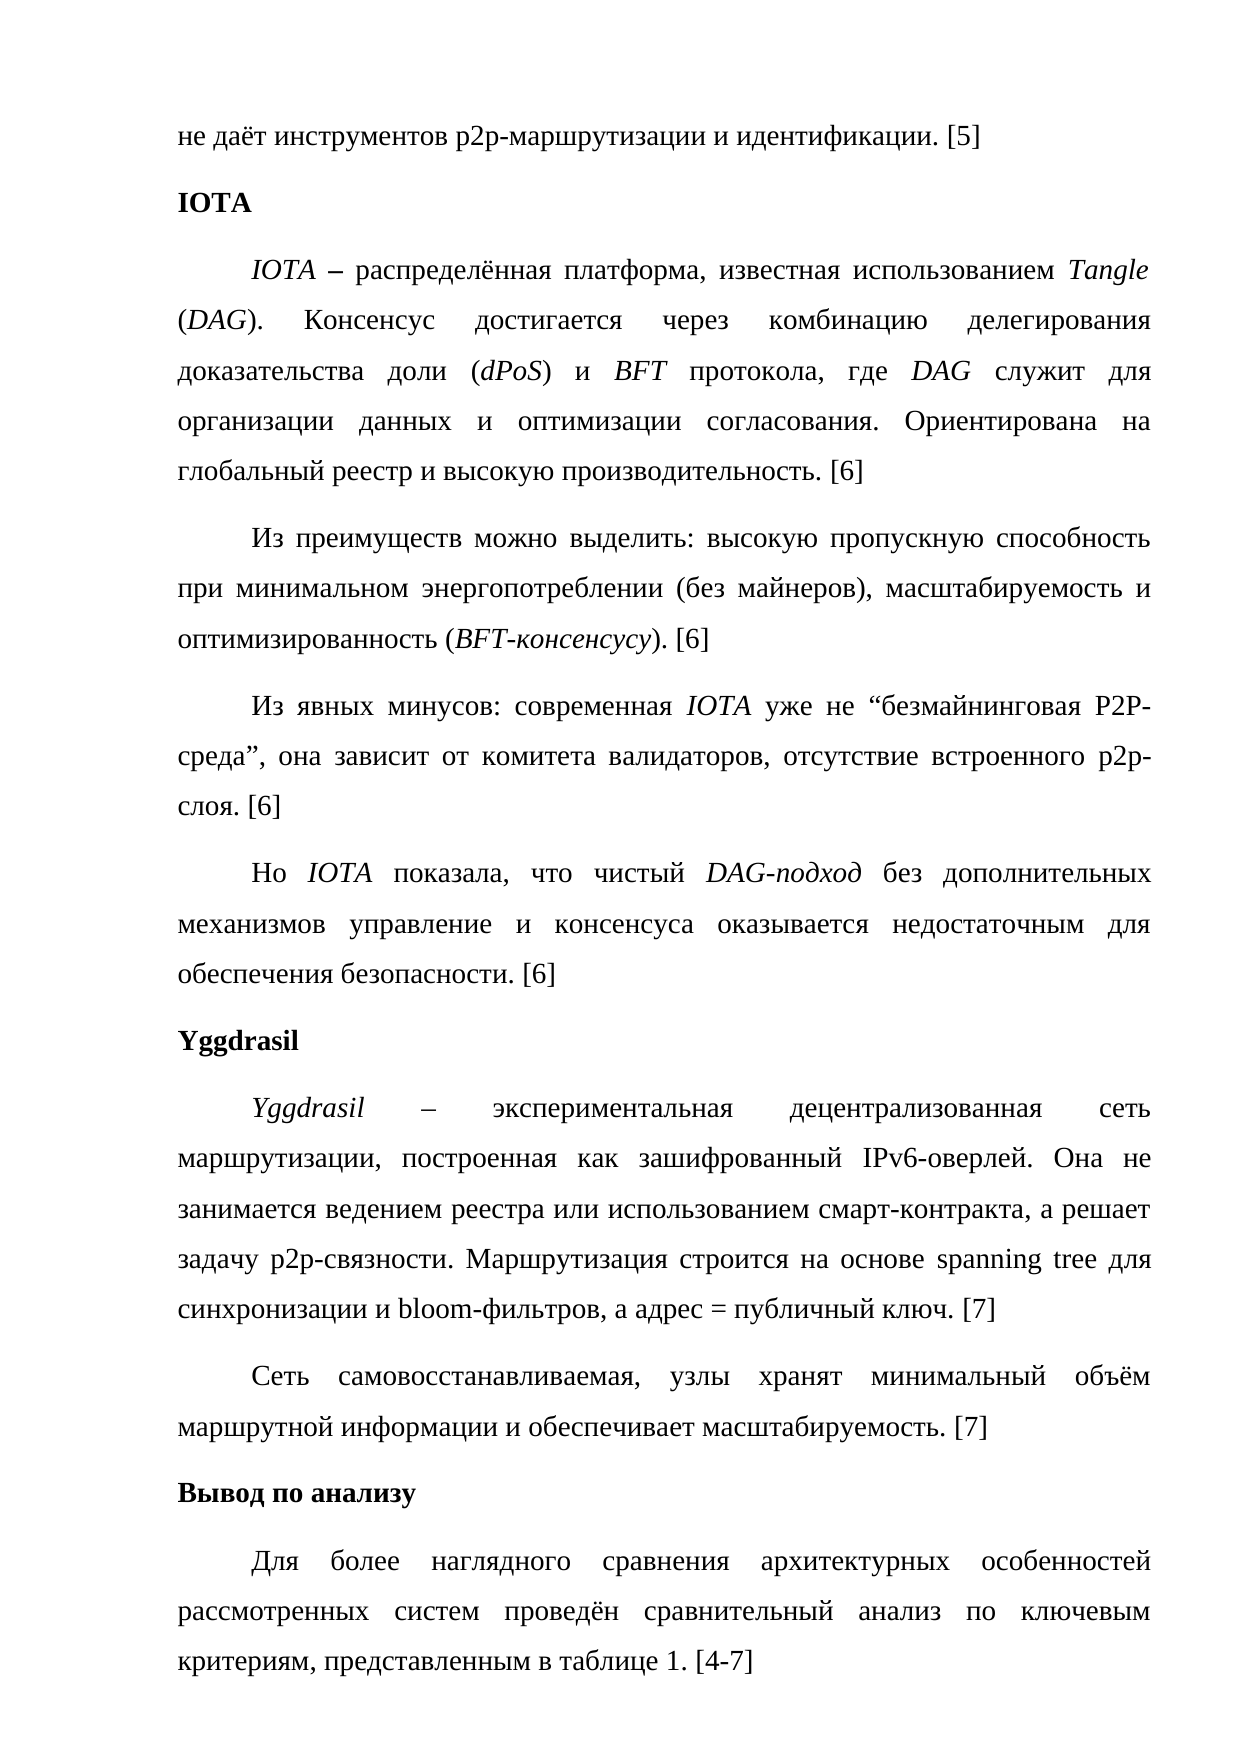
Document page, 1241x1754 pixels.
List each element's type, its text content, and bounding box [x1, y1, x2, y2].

text Из преимуществ можно выделить: высокую пропускную способность при минимальном энергопотреблении (без майнеров), масштабируемость и оптимизированность (BFT-консенсусу). [6] [177, 520, 1152, 654]
text Сеть самовосстанавливаемая, узлы хранят минимальный объём маршрутной информации и обеспечивает масштабируемость. [7] [177, 1358, 1152, 1442]
text Вывод по анализу [177, 1476, 1152, 1509]
text Из явных минусов: современная IOTA уже не “безмайнинговая P2P-среда”, она зависит от комитета валидаторов, отсутствие встроенного p2p-слоя. [6] [177, 688, 1152, 822]
text IOTA [177, 185, 1152, 219]
text Для более наглядного сравнения архитектурных особенностей рассмотренных систем проведён сравнительный анализ по ключевым критериям, представленным в таблице 1. [4-7] [177, 1543, 1152, 1677]
text IOTA – распределённая платформа, известная использованием Tangle (DAG). Консенсус достигается через комбинацию делегирования доказательства доли (dPoS) и BFT протокола, где DAG служит для организации данных и оптимизации согласования. Ориентирована на глобальный реестр и высокую производительность. [6] [177, 252, 1152, 487]
text Yggdrasil – экспериментальная децентрализованная сеть маршрутизации, построенная как зашифрованный IPv6-оверлей. Она не занимается ведением реестра или использованием смарт-контракта, а решает задачу p2p-связности. Маршрутизация строится на основе spanning tree для синхронизации и bloom-фильтров, а адрес = публичный ключ. [7] [177, 1090, 1152, 1325]
text не даёт инструментов p2p-маршрутизации и идентификации. [5] [177, 118, 1152, 152]
text Yggdrasil [177, 1023, 1152, 1057]
text Но IOTA показала, что чистый DAG-подход без дополнительных механизмов управление и консенсуса оказывается недостаточным для обеспечения безопасности. [6] [177, 856, 1152, 990]
